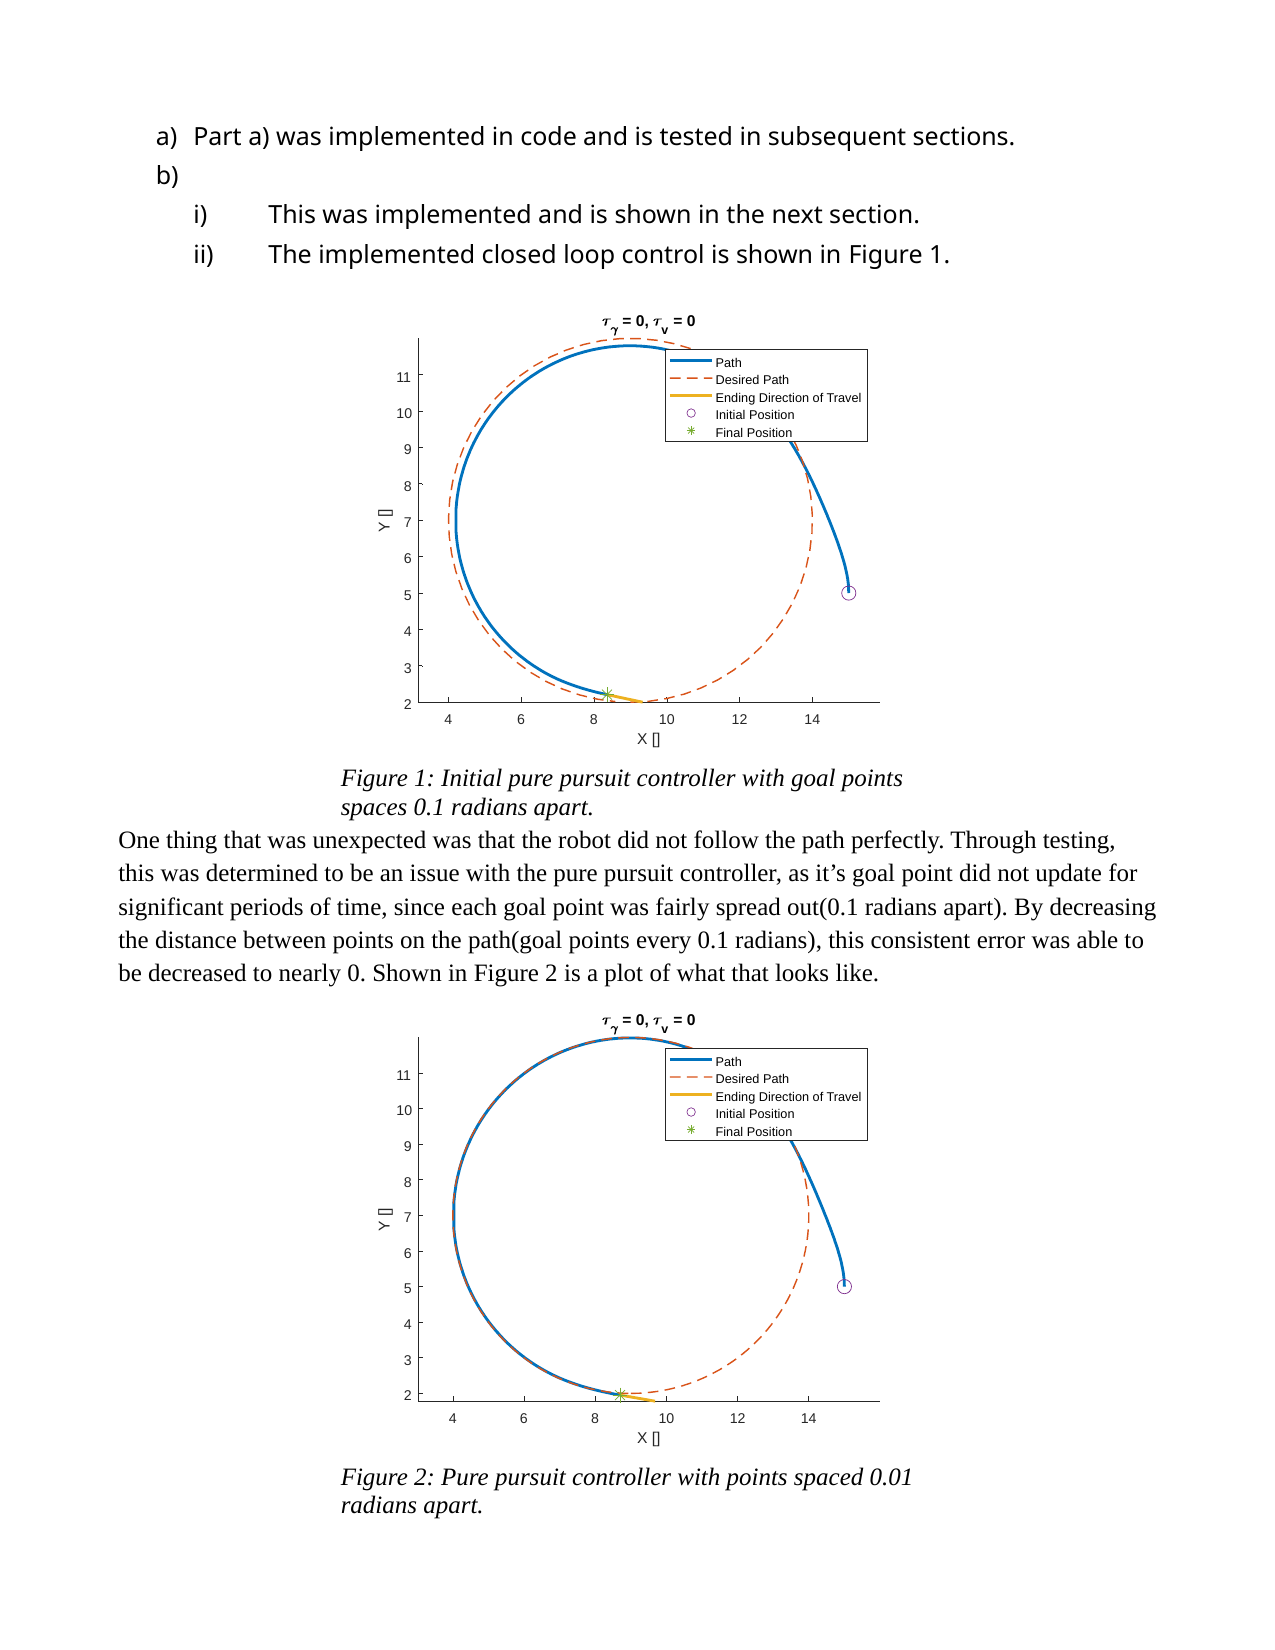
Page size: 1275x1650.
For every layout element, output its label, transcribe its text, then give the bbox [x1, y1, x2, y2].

text Figure 2: Pure pursuit controller with points spaced 0.01 radians apart. [341, 1004, 934, 1519]
text One thing that was unexpected was that the robot did not follow the path perfectly. Through testing, this was determined to be an issue with the pure pursuit controller, as it’s goal point did not update for significant periods of time, since each goal point was fairly spread out(0.1 radians apart). By decreasing the distance between points on the path(goal points every 0.1 radians), this consistent error was able to be decreased to nearly 0. Shown in Figure 2 is a plot of what that looks like. [118, 825, 1157, 987]
list Part a) was implemented in code and is tested in subsequent sections. [156, 118, 1157, 152]
text Figure 1: Initial pure pursuit controller with goal points spaces 0.1 radians apart. [341, 305, 934, 820]
list This was implemented and is shown in the next section. [193, 197, 1157, 231]
list The implemented closed loop control is shown in Figure 1. [193, 237, 1157, 271]
